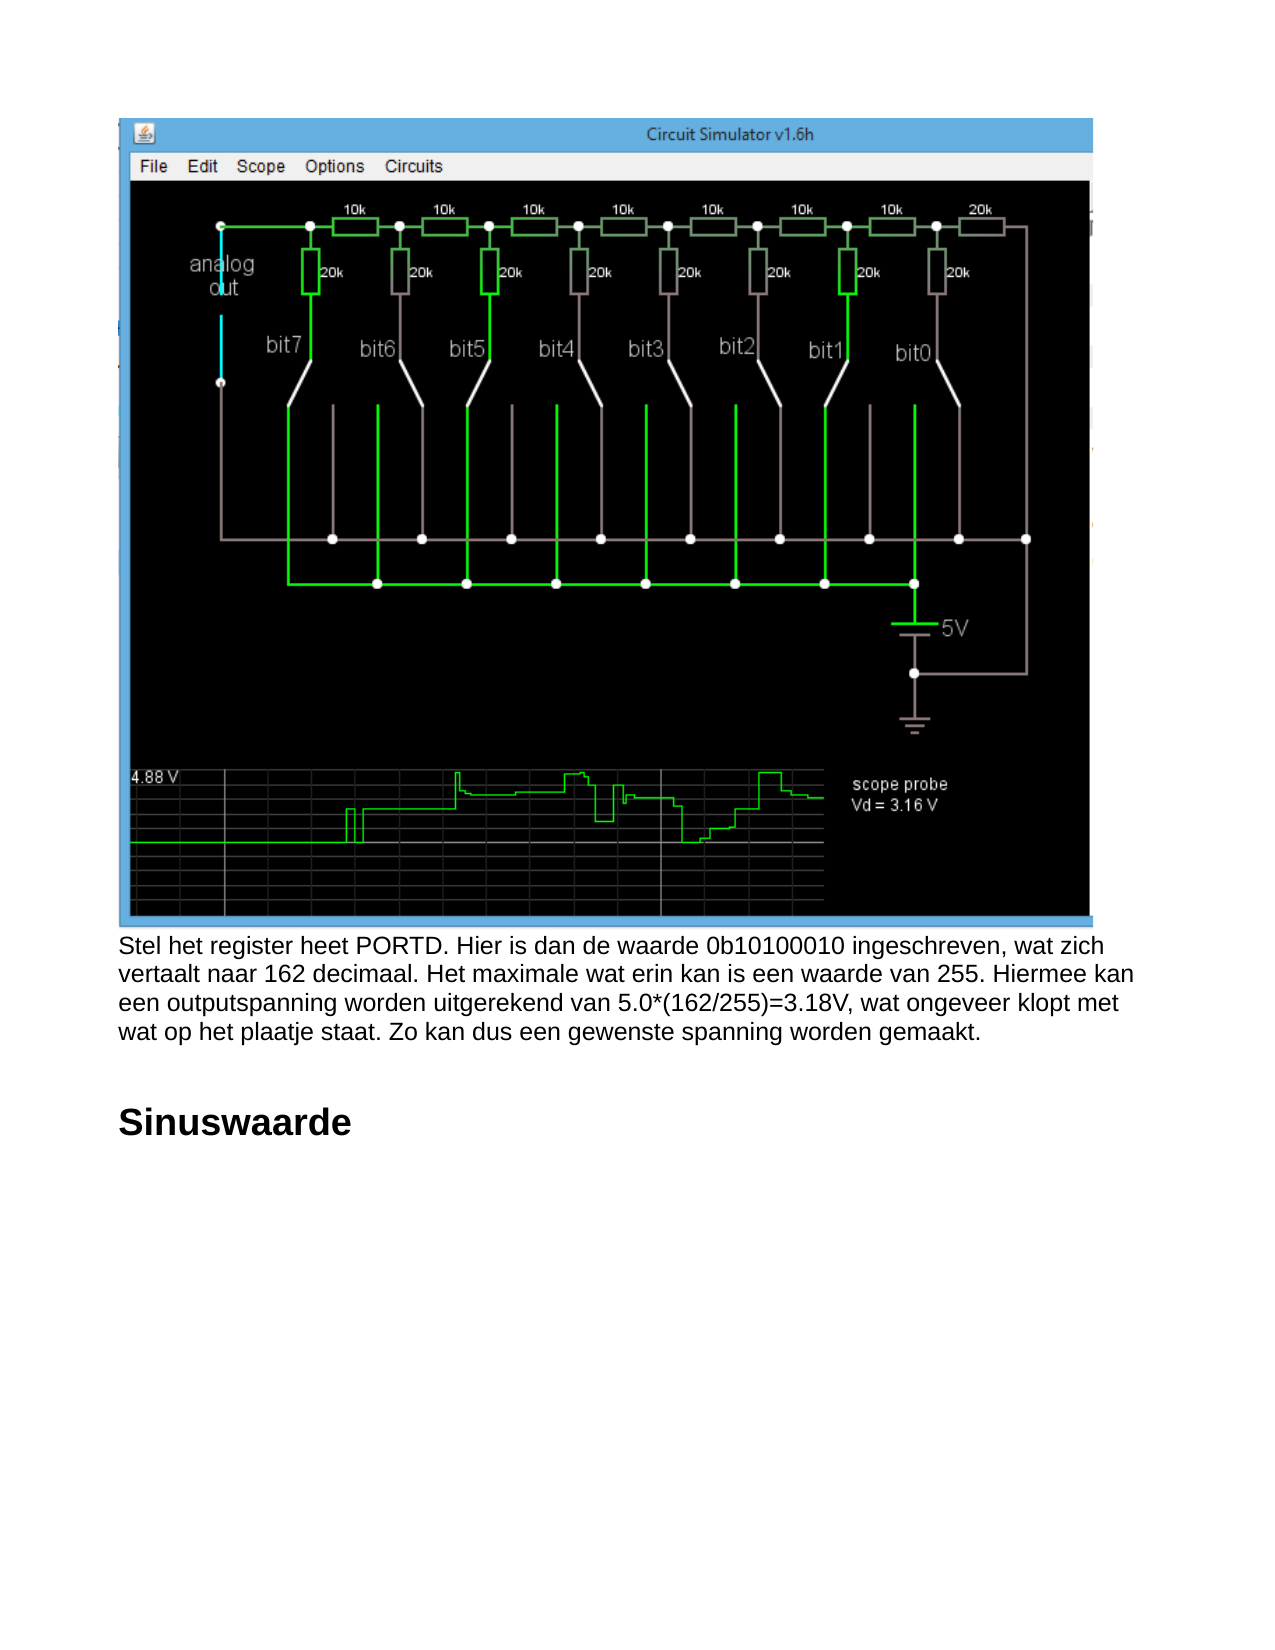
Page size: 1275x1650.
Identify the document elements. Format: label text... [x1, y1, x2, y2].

text Stel het register heet PORTD. Hier is dan de waarde 0b10100010 ingeschreven, wat zich vertaalt naar 162 decimaal. Het maximale wat erin kan is een waarde van 255. Hiermee kan een outputspanning worden uitgerekend van 5.0*(162/255)=3.18V, wat ongeveer klopt met wat op het plaatje staat. Zo kan dus een gewenste spanning worden gemaakt. [118, 931, 1157, 1046]
picture [118, 118, 1094, 930]
subtitle Sinuswaarde [118, 1099, 1157, 1143]
